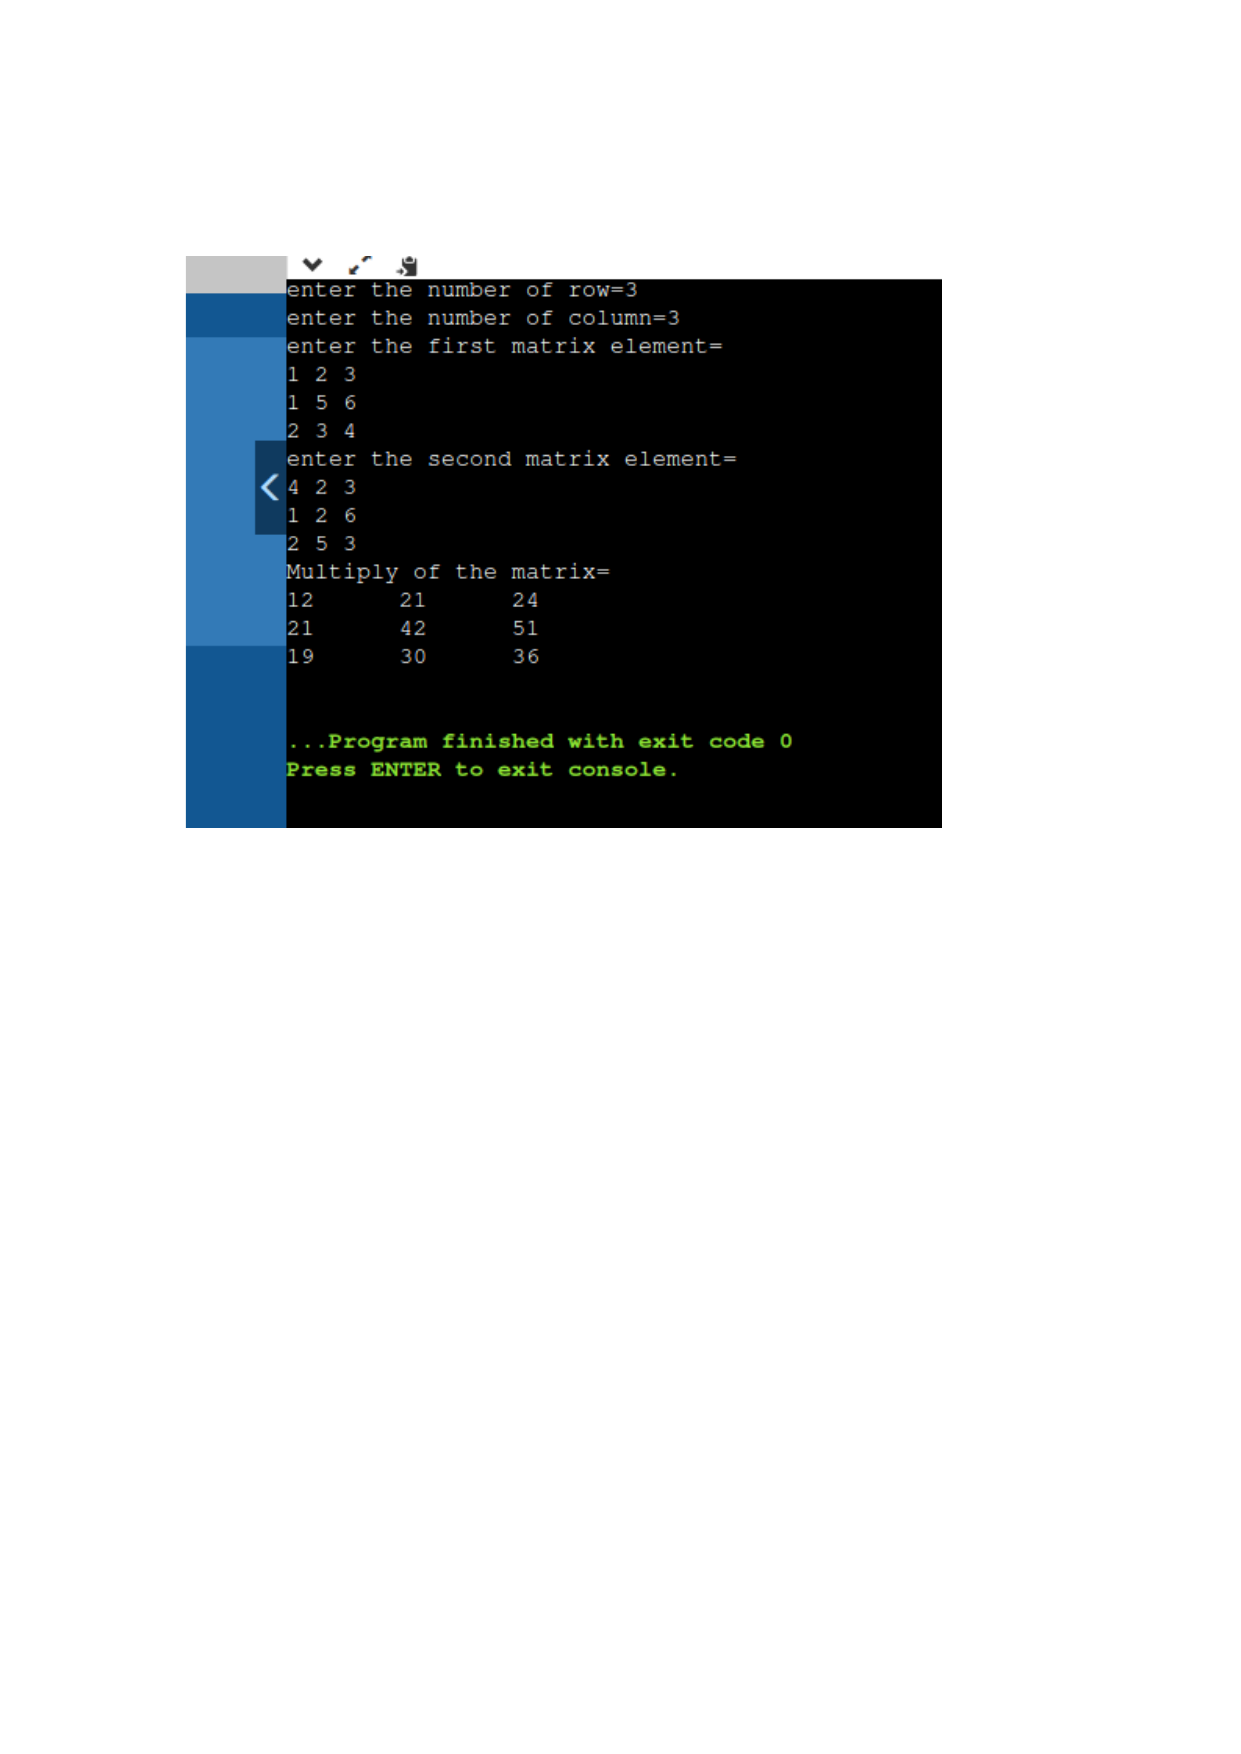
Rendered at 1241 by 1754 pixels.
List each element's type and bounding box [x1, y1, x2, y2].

picture [185, 256, 942, 828]
